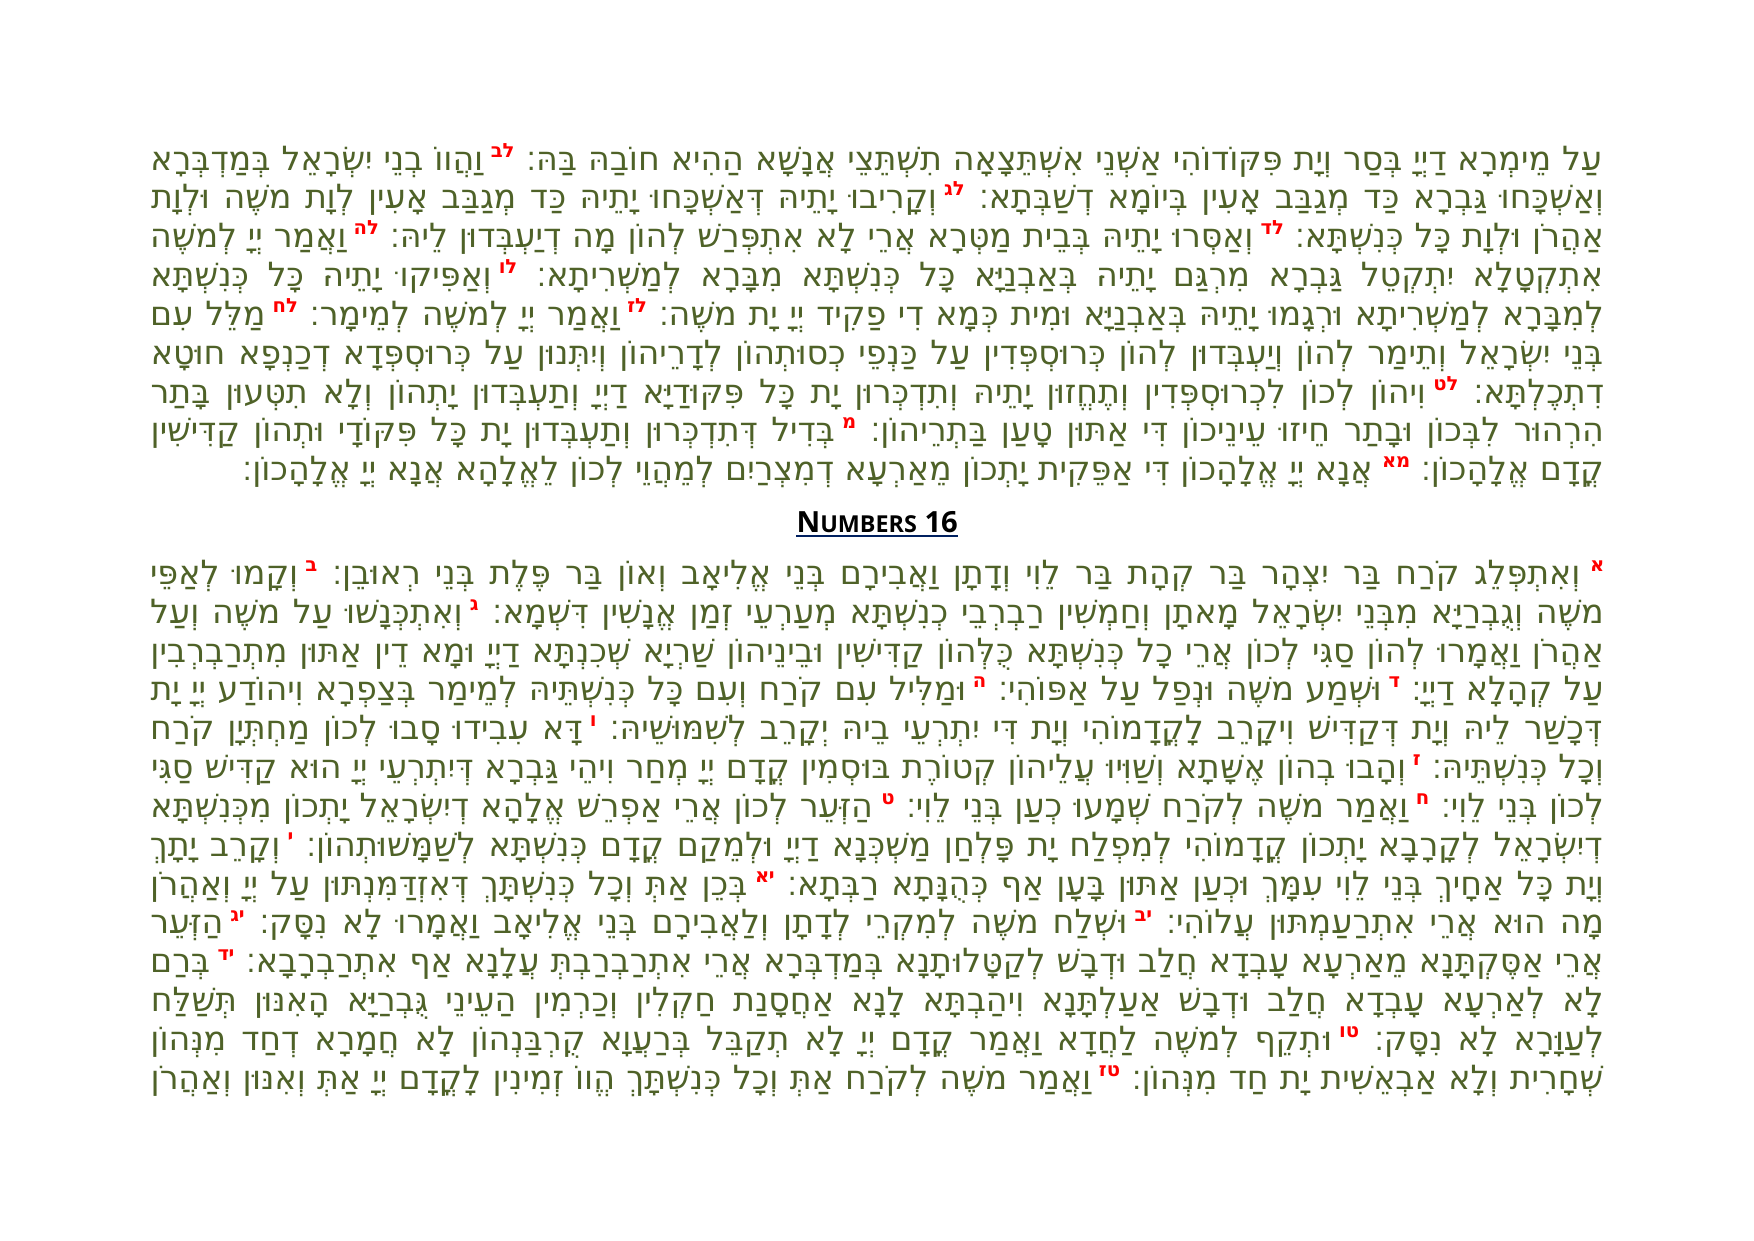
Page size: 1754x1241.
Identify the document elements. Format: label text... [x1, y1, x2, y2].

text א וְאִתְפְּלֵג קֹרַח בַּר יִצְהָר בַּר קְהָת בַּר לֵוִי וְדָתָן וַאֲבִירָם בְּנֵי אֱלִיאָב וְאוֹן בַּר פֶּלֶת בְּנֵי רְאוּבֵן׃ ב וְקָמוּ לְאַפֵּי משֶׁה וְגֻבְרַיָּא מִבְּנֵי יִשְׂרָאֵל מָאתָן וְחַמְשִׁין רַבְרְבֵי כְנִשְׁתָּא מְעַרְעֵי זְמַן אֱנָשִׁין דִּשְׁמָא׃ ג וְאִתְכְּנָשׁוּ עַל משֶׁה וְעַל אַהֲרֹן וַאֲמָרוּ לְהוֹן סַגִּי לְכוֹן אֲרֵי כָל כְּנִשְׁתָּא כֻּלְּהוֹן קַדִּישִׁין וּבֵינֵיהוֹן שַׁרְיָא שְׁכִנְתָּא דַיְיָ וּמָא דֵין אַתּוּן מִתְרַבְרְבִין עַל קְהָלָא דַיְיָ׃ ד וּשְׁמַע משֶׁה וּנְפַל עַל אַפּוֹהִי׃ ה וּמַלִּיל עִם קֹרַח וְעִם כָּל כְּנִשְׁתֵּיהּ לְמֵימַר בְּצַפְרָא וִיהוֹדַע יְיָ יָת דְּכָשַׁר לֵיהּ וְיָת דְּקַדִּישׁ וִיקָרֵב לָקֳדָמוֹהִי וְיָת דִּי יִתְרְעֵי בֵיהּ יְקָרֵב לְשִׁמּוּשֵׁיהּ׃ ו דָּא עִבִידוּ סָבוּ לְכוֹן מַחְתְּיָן קֹרַח וְכָל כְּנִשְׁתֵּיהּ׃ ז וְהָבוּ בְהוֹן אֶשָּׁתָא וְשַׁוִּיוּ עֲלֵיהוֹן קְטוֹרֶת בּוּסְמִין קֳדָם יְיָ מְחַר וִיהֵי גַּבְרָא דְּיִתְרְעֵי יְיָ הוּא קַדִּישׁ סַגִּי לְכוֹן בְּנֵי לֵוִי׃ ח וַאֲמַר משֶׁה לְקֹרַח שְׁמָעוּ כְעַן בְּנֵי לֵוִי׃ ט הַזְּעֵר לְכוֹן אֲרֵי אַפְרֵשׁ אֱלָהָא דְיִשְׂרָאֵל יָתְכוֹן מִכְּנִשְׁתָּא דְיִשְׂרָאֵל לְקָרָבָא יָתְכוֹן קֳדָמוֹהִי לְמִפְלַח יָת פָּלְחַן מַשְׁכְּנָא דַיְיָ וּלְמֵקַם קֳדָם כְּנִשְׁתָּא לְשַׁמָּשׁוּתְהוֹן׃ י וְקָרֵב יָתָךְ וְיָת כָּל אַחָיךְ בְּנֵי לֵוִי עִמָּךְ וּכְעַן אַתּוּן בָּעָן אַף כְּהֻנָּתָא רַבְּתָא׃ יא בְּכֵן אַתְּ וְכָל כְּנִשְׁתָּךְ דְּאִזְדַּמִּנְתּוּן עַל יְיָ וְאַהֲרֹן מָה הוּא אֲרֵי אִתְרַעַמְתּוּן עֲלוֹהִי׃ יב וּשְׁלַח משֶׁה לְמִקְרֵי לְדָתָן וְלַאֲבִירָם בְּנֵי אֱלִיאָב וַאֲמָרוּ לָא נִסָּק׃ יג הַזְּעֵר אֲרֵי אַסֶּקְתָּנָא מֵאַרְעָא עָבְדָא חֲלַב וּדְבָשׁ לְקַטָּלוּתָנָא בְּמַדְבְּרָא אֲרֵי אִתְרַבְרַבְתְּ עֲלָנָא אַף אִתְרַבְרָבָא׃ יד בְּרַם לָא לְאַרְעָא עָבְדָא חֲלַב וּדְבָשׁ אַעַלְתָּנָא וִיהַבְתָּא לָנָא אַחֲסָנַת חַקְלִין וְכַרְמִין הַעֵינֵי גֻּבְרַיָּא הָאִנּוּן תְּשַׁלַּח לְעַוָּרָא לָא נִסָּק׃ טו וּתְקֵף לְמשֶׁה לַחֲדָא וַאֲמַר קֳדָם יְיָ לָא תְקַבֵּל בְּרַעֲוָא קֻרְבַּנְהוֹן לָא חֲמָרָא דְחַד מִנְּהוֹן שְׁחָרִית וְלָא אַבְאֵשִׁית יָת חַד מִנְּהוֹן׃ טז וַאֲמַר משֶׁה לְקֹרַח אַתְּ וְכָל כְּנִשְׁתָּךְ הֱווֹ זְמִינִין לָקֳדָם יְיָ אַתְּ וְאִנּוּן וְאַהֲרֹן [150, 553, 1604, 1097]
text Numbers 16 [150, 501, 1604, 541]
text עַל מֵימְרָא דַיְיָ בְּסַר וְיָת פִּקּוֹדוֹהִי אַשְׁנֵי אִשְׁתֵּצָאָה תִשְׁתֵּצֵי אֲנָשָׁא הַהִיא חוֹבַהּ בַּהּ׃ לב וַהֲווֹ בְנֵי יִשְׂרָאֵל בְּמַדְבְּרָא וְאַשְׁכָּחוּ גַּבְרָא כַּד מְגַבַּב אָעִין בְּיוֹמָא דְשַׁבְּתָא׃ לג וְקָרִיבוּ יָתֵיהּ דְּאַשְׁכָּחוּ יָתֵיהּ כַּד מְגַבַּב אָעִין לְוָת משֶׁה וּלְוָת אַהֲרֹן וּלְוָת כָּל כְּנִשְׁתָּא׃ לד וְאַסְּרוּ יָתֵיהּ בְּבֵית מַטְּרָא אֲרֵי לָא אִתְפְּרַשׁ לְהוֹן מָה דְיַעְבְּדוּן לֵיהּ׃ לה וַאֲמַר יְיָ לְמשֶׁה אִתְקְטָלָא יִתְקְטֵל גַּבְרָא מִרְגַּם יָתֵיהּ בְּאַבְנַיָּא כָּל כְּנִשְׁתָּא מִבָּרָא לְמַשְׁרִיתָא׃ לו וְאַפִּיקוּ יָתֵיהּ כָּל כְּנִשְׁתָּא לְמִבָּרָא לְמַשְׁרִיתָא וּרְגָמוּ יָתֵיהּ בְּאַבְנַיָּא וּמִית כְּמָא דִי פַקִיד יְיָ יָת משֶׁה׃ לז וַאֲמַר יְיָ לְמשֶׁה לְמֵימָר׃ לח מַלֵּל עִם בְּנֵי יִשְׂרָאֵל וְתֵימַר לְהוֹן וְיַעְבְּדוּן לְהוֹן כְּרוּסְפְּדִין עַל כַּנְפֵי כְסוּתְהוֹן לְדָרֵיהוֹן וְיִתְּנוּן עַל כְּרוּסְפְּדָא דְכַנְפָא חוּטָא דִתְכֶלְתָּא׃ לט וִיהוֹן לְכוֹן לִכְרוּסְפְּדִין וְתֶחֱזוּן יָתֵיהּ וְתִדְכְּרוּן יָת כָּל פִּקּוּדַיָּא דַיְיָ וְתַעְבְּדוּן יָתְהוֹן וְלָא תִטְּעוּן בָּתַר הִרְהוּר לִבְּכוֹן וּבָתַר חֵיזוּ עֵינֵיכוֹן דִּי אַתּוּן טָעַן בַּתְרֵיהוֹן׃ מ בְּדִיל דְּתִדְכְּרוּן וְתַעְבְּדוּן יָת כָּל פִּקּוֹדָי וּתְהוֹן קַדִּישִׁין קֳדָם אֱלָהָכוֹן׃ מא אֲנָא יְיָ אֱלָהָכוֹן דִּי אַפֵּקִית יָתְכוֹן מֵאַרְעָא דְמִצְרַיִם לְמֵהֲוֵי לְכוֹן לֵאֱלָהָא אֲנָא יְיָ אֱלָהָכוֹן׃ [150, 139, 1604, 489]
